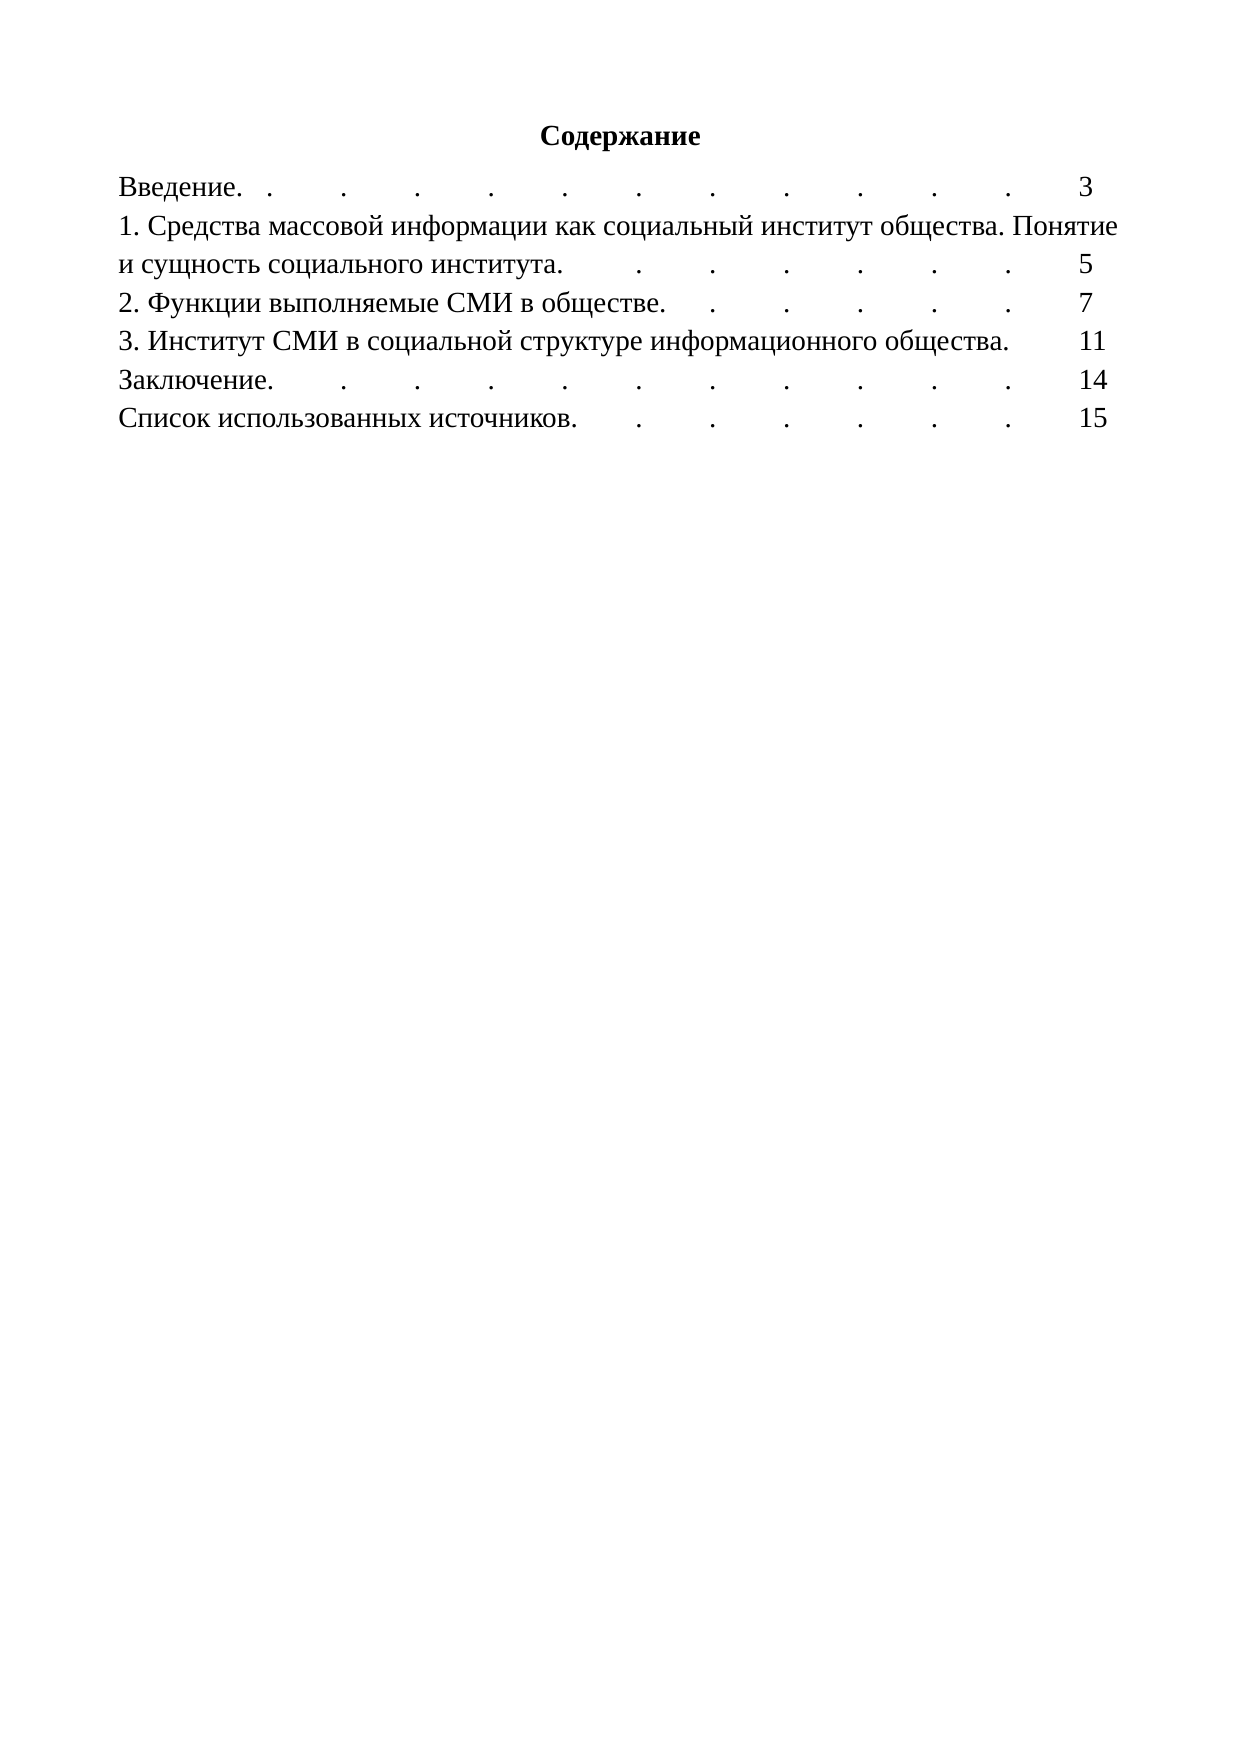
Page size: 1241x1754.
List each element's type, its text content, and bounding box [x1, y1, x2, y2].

text Введение. . . . . . . . . . . . 3 1. Средства массовой информации как социальный институт общества. Понятие и сущность социального института. . . . . . . 5 2. Функции выполняемые СМИ в обществе. . . . . . 7 3. Институт СМИ в социальной структуре информационного общества. 11 Заключение. . . . . . . . . . . 14 Список использованных источников. . . . . . . 15 [118, 169, 1122, 434]
text Содержание [118, 118, 1122, 152]
